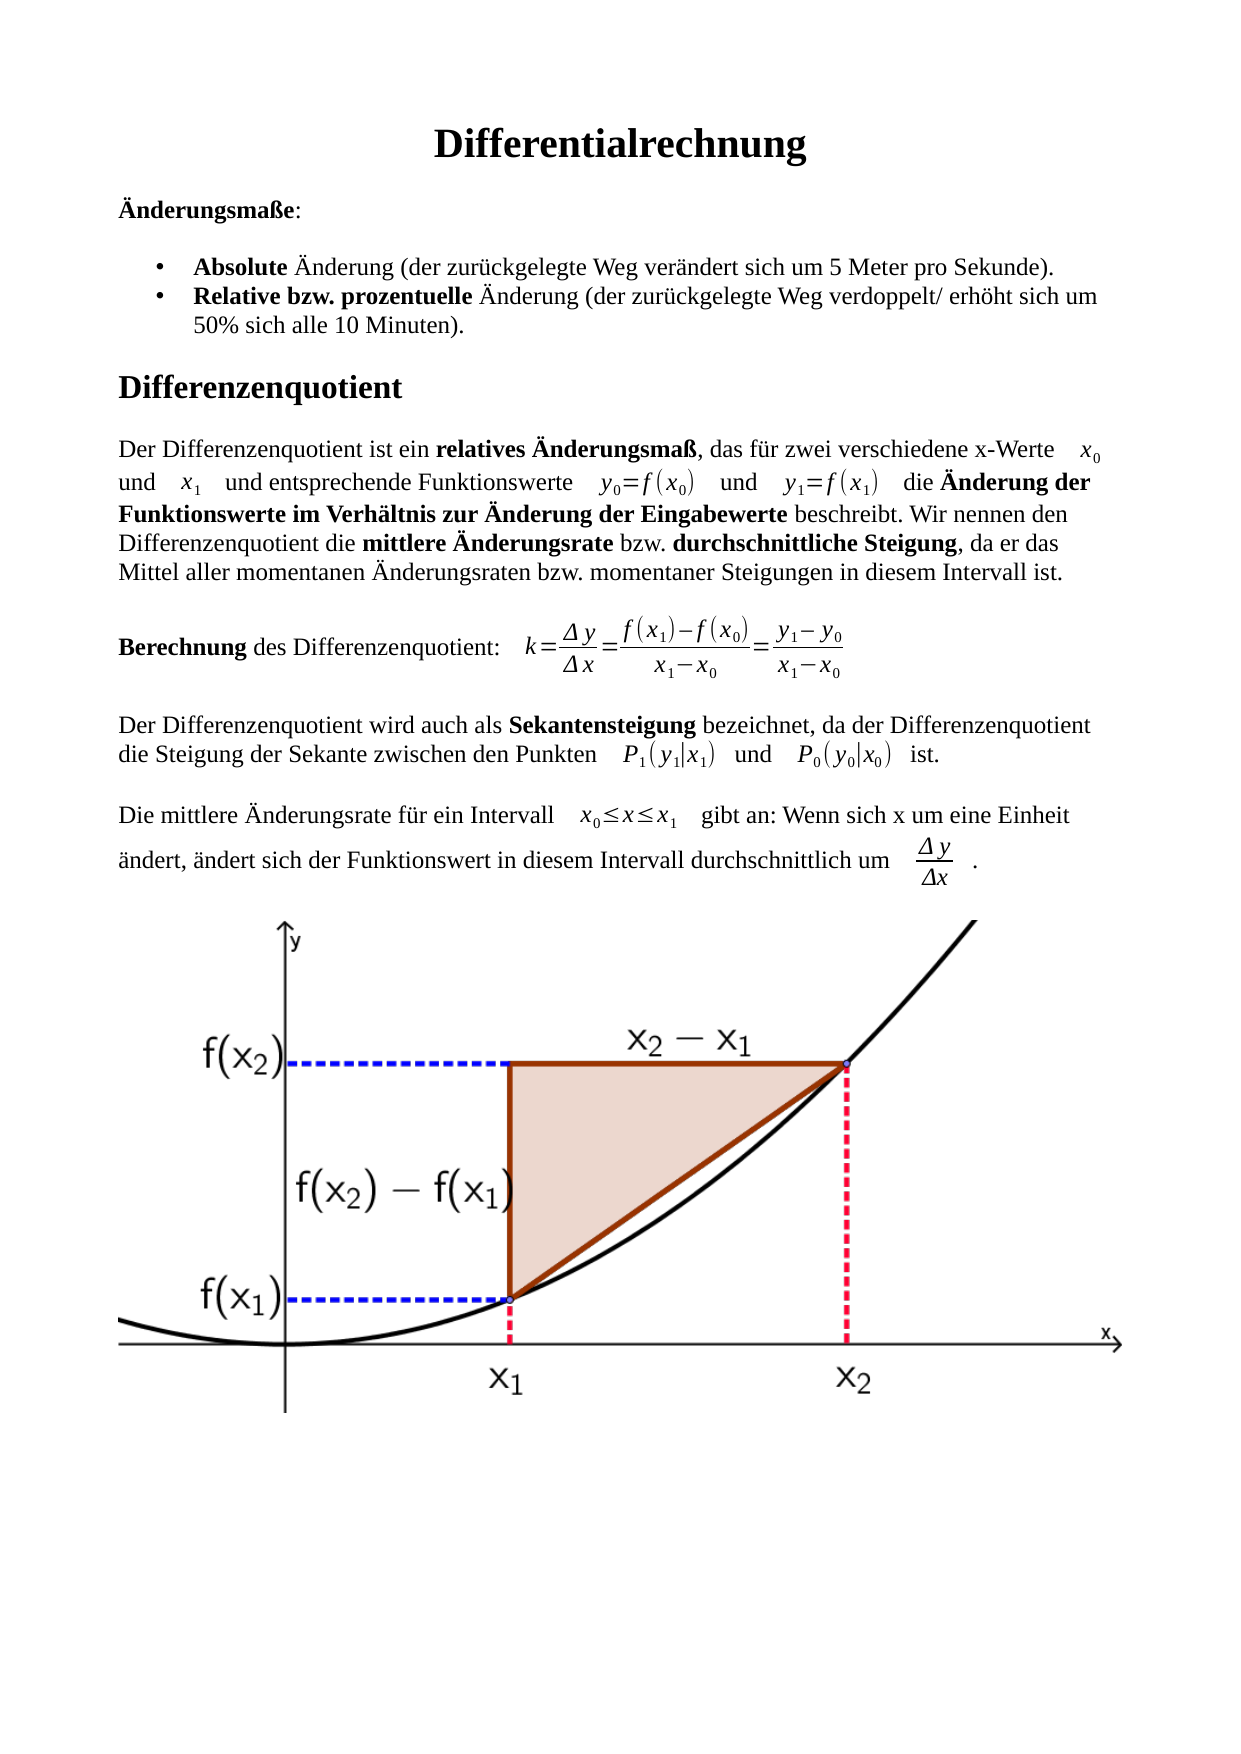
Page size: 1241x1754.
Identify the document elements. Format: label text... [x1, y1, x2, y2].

text Die mittlere Änderungsrate für ein Intervall gibt an: Wenn sich x um eine Einheit ändert, ändert sich der Funktionswert in diesem Intervall durchschnittlich um . [118, 800, 1122, 891]
text Änderungsmaße: [118, 195, 1122, 223]
text Differentialrechnung [118, 118, 1122, 166]
list Relative bzw. prozentuelle Änderung (der zurückgelegte Weg verdoppelt/ erhöht sich um 50% sich alle 10 Minuten). [156, 281, 1122, 338]
text Differenzenquotient [118, 367, 1122, 406]
picture [118, 920, 1123, 1413]
text Der Differenzenquotient wird auch als Sekantensteigung bezeichnet, da der Differenzenquotient die Steigung der Sekante zwischen den Punkten und ist. [118, 710, 1122, 771]
list Absolute Änderung (der zurückgelegte Weg verändert sich um 5 Meter pro Sekunde). [156, 252, 1122, 281]
text Berechnung des Differenzenquotient: [118, 614, 1122, 681]
text Der Differenzenquotient ist ein relatives Änderungsmaß, das für zwei verschiedene x-Werte und und entsprechende Funktionswerte und die Änderung der Funktionswerte im Verhältnis zur Änderung der Eingabewerte beschreibt. Wir nennen den Differenzenquotient die mittlere Änderungsrate bzw. durchschnittliche Steigung, da er das Mittel aller momentanen Änderungsraten bzw. momentaner Steigungen in diesem Intervall ist. [118, 434, 1122, 585]
